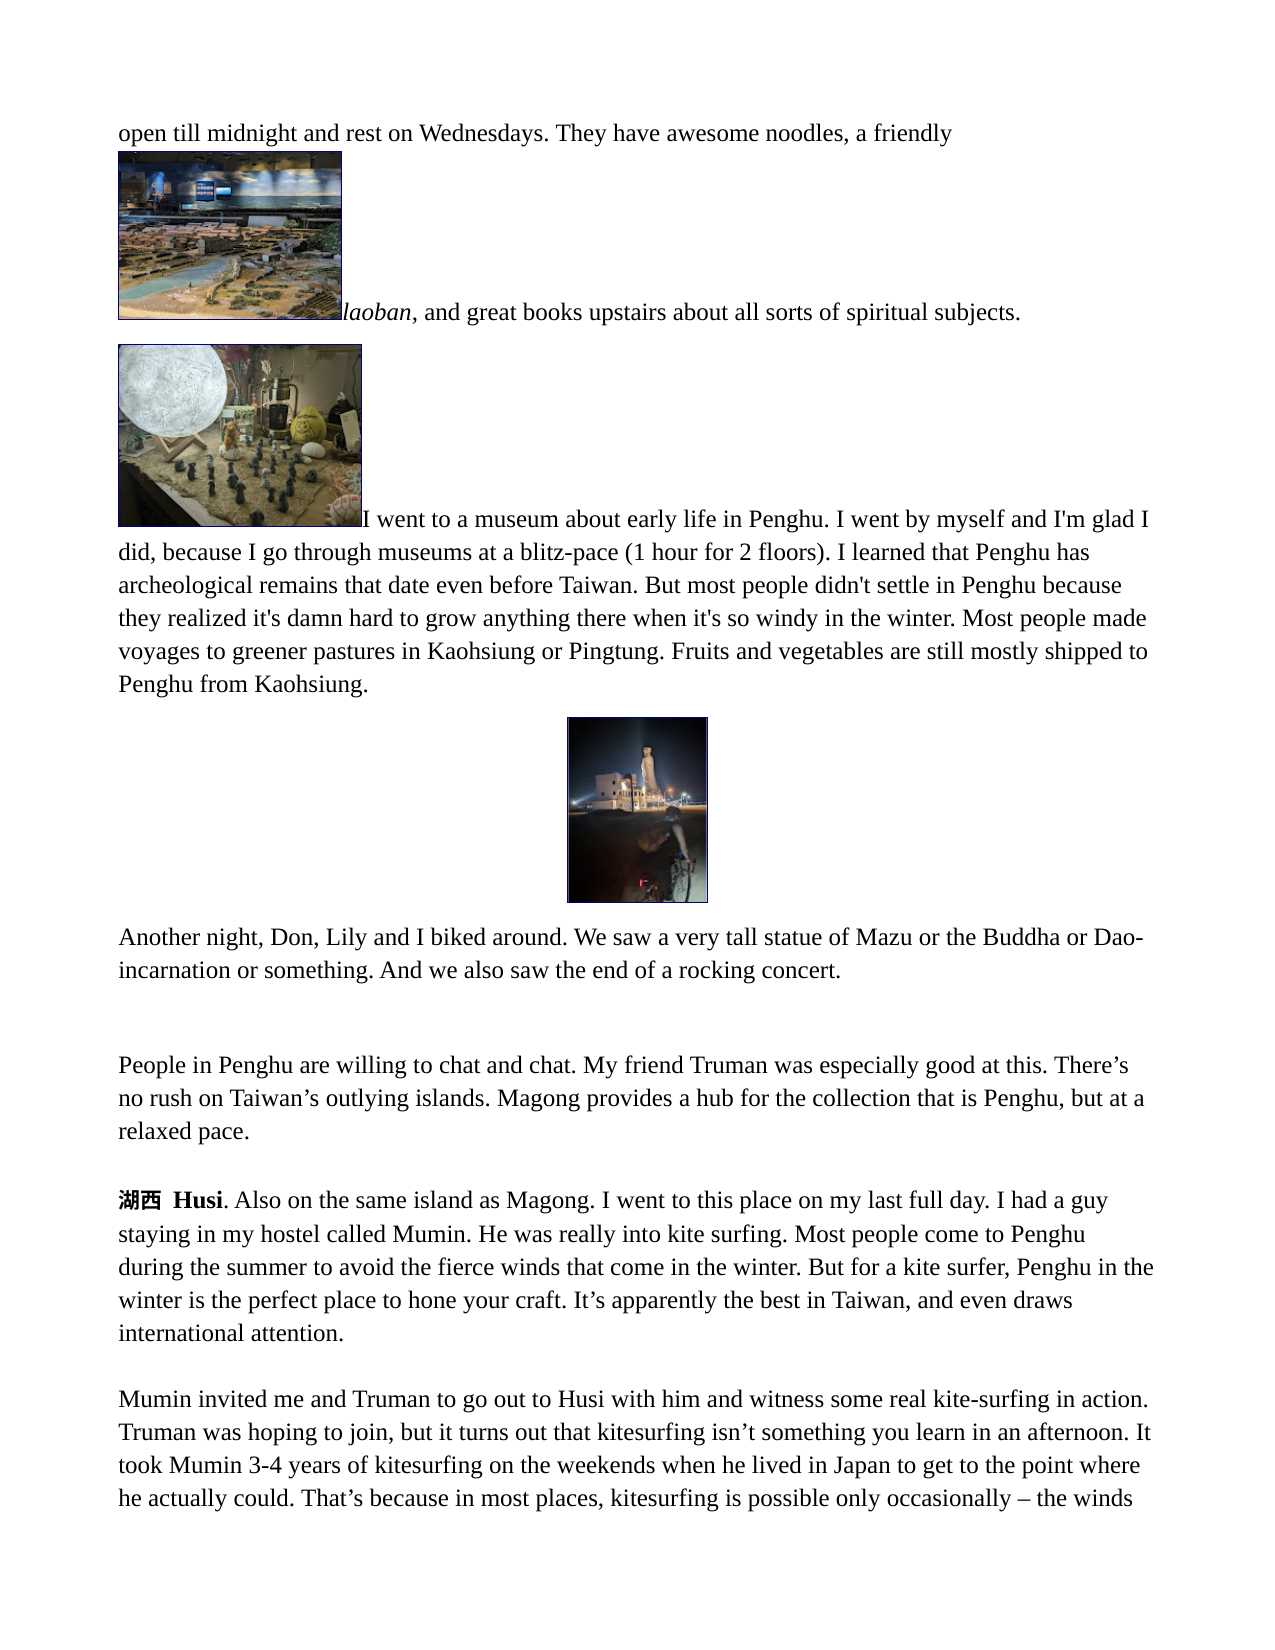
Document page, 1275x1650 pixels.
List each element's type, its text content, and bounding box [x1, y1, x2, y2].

text I went to a museum about early life in Penghu. I went by myself and I'm glad I did, because I go through museums at a blitz-pace (1 hour for 2 floors). I learned that Penghu has archeological remains that date even before Taiwan. But most people didn't settle in Penghu because they realized it's damn hard to grow anything there when it's so windy in the winter. Most people made voyages to greener pastures in Kaohsiung or Pingtung. Fruits and vegetables are still mostly shipped to Penghu from Kaohsiung. [118, 344, 1157, 698]
picture [568, 718, 707, 902]
text open till midnight and rest on Wednesdays. They have awesome noodles, a friendly laoban, and great books upstairs about all sorts of spiritual subjects. [118, 118, 1157, 325]
text Another night, Don, Lily and I biked around. We saw a very tall statue of Mazu or the Buddha or Dao-incarnation or something. And we also saw the end of a rocking concert. [118, 922, 1157, 984]
picture [119, 152, 341, 319]
picture [119, 345, 361, 526]
text People in Penghu are willing to chat and chat. My friend Truman was especially good at this. There’s no rush on Taiwan’s outlying islands. Magong provides a hub for the collection that is Penghu, but at a relaxed pace. 湖西 Husi. Also on the same island as Magong. I went to this place on my last full day. I had a guy staying in my hostel called Mumin. He was really into kite surfing. Most people come to Penghu during the summer to avoid the fierce winds that come in the winter. But for a kite surfer, Penghu in the winter is the perfect place to hone your craft. It’s apparently the best in Taiwan, and even draws international attention. Mumin invited me and Truman to go out to Husi with him and witness some real kite-surfing in action. Truman was hoping to join, but it turns out that kitesurfing isn’t something you learn in an afternoon. It took Mumin 3-4 years of kitesurfing on the weekends when he lived in Japan to get to the point where he actually could. That’s because in most places, kitesurfing is possible only occasionally – the winds [118, 1050, 1157, 1512]
